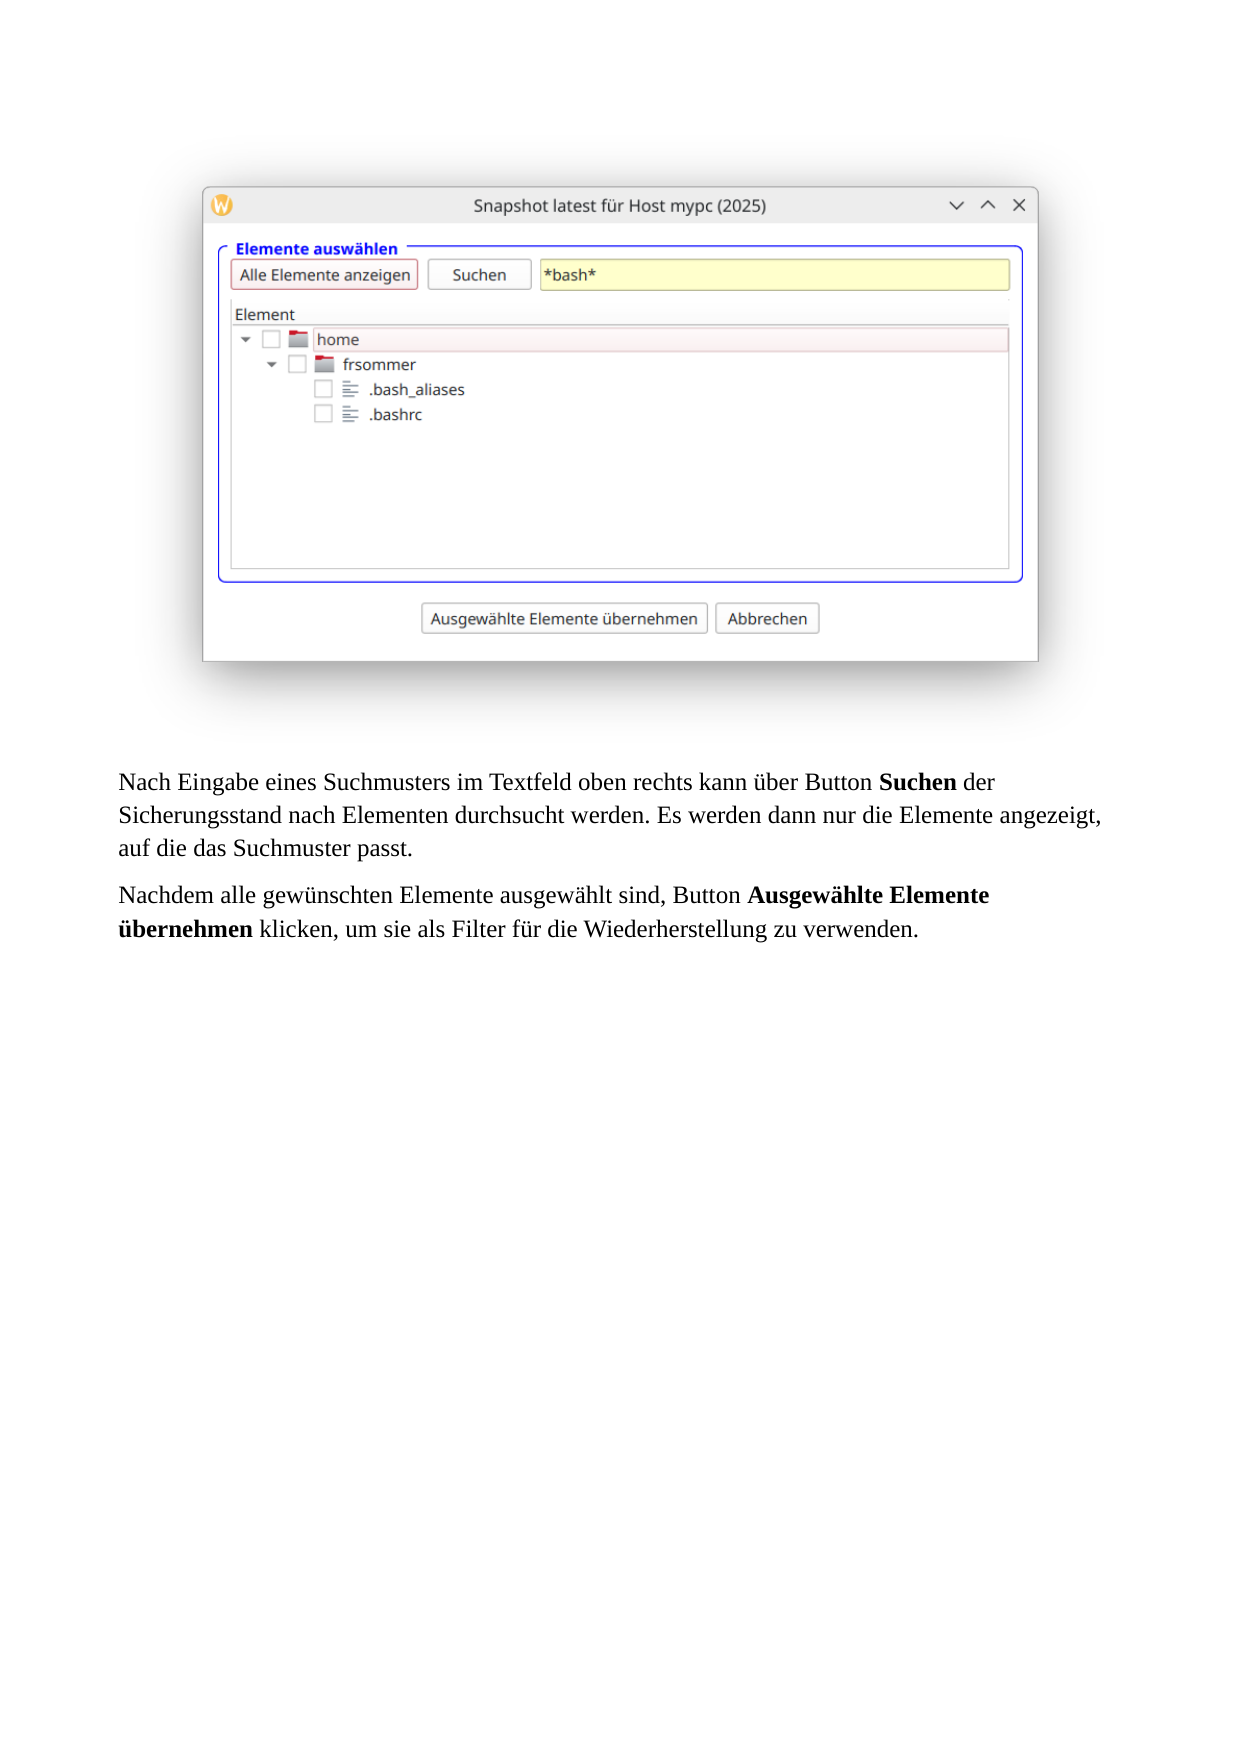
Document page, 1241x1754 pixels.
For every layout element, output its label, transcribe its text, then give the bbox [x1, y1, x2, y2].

picture [118, 118, 1123, 763]
text Nachdem alle gewünschten Elemente ausgewählt sind, Button Ausgewählte Elemente übernehmen klicken, um sie als Filter für die Wiederherstellung zu verwenden. [118, 881, 1122, 942]
text Nach Eingabe eines Suchmusters im Textfeld oben rechts kann über Button Suchen der Sicherungsstand nach Elementen durchsucht werden. Es werden dann nur die Elemente angezeigt, auf die das Suchmuster passt. [118, 763, 1122, 862]
